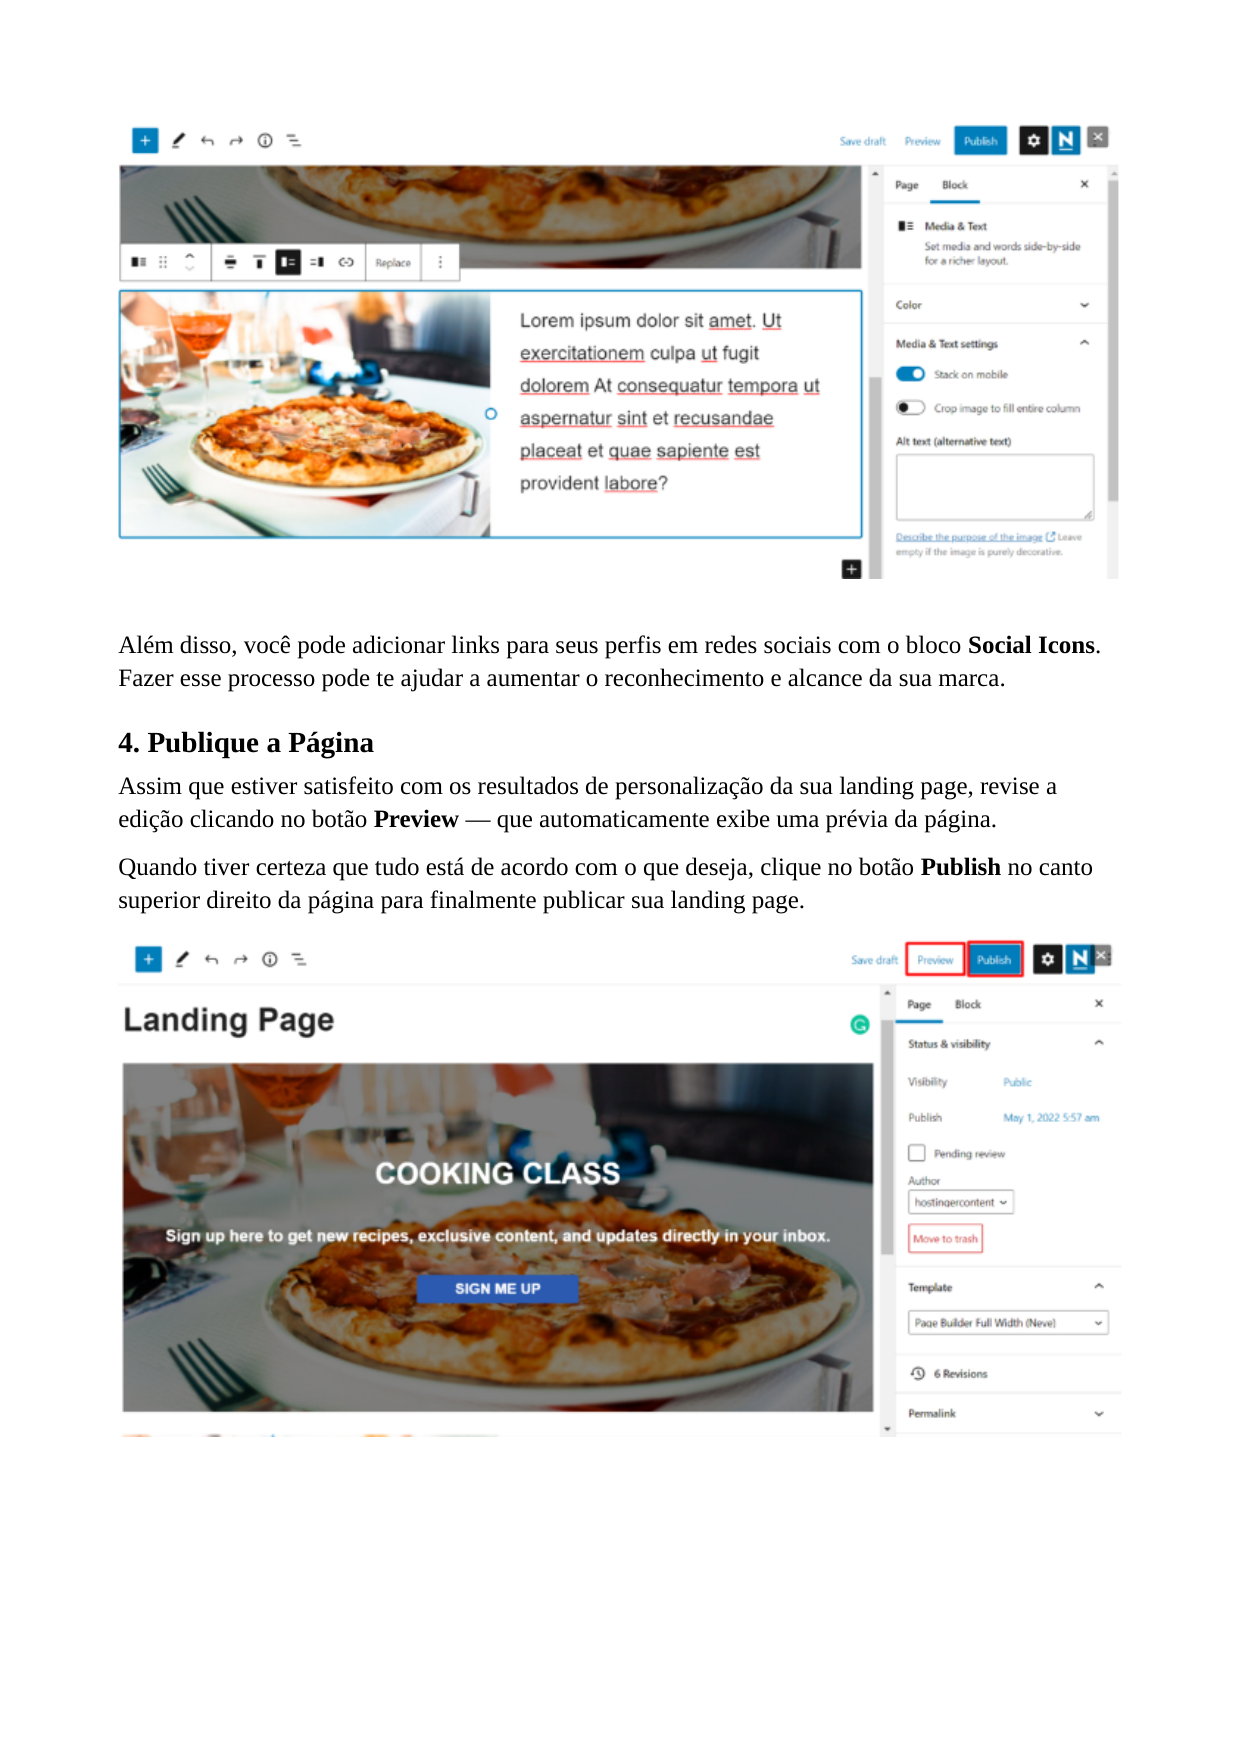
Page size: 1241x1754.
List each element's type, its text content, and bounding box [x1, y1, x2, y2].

text Quando tiver certeza que tudo está de acordo com o que deseja, clique no botão Publish no canto superior direito da página para finalmente publicar sua landing page. [118, 852, 1122, 914]
text Além disso, você pode adicionar links para seus perfis em redes sociais com o bloco Social Icons. Fazer esse processo pode te ajudar a aumentar o reconhecimento e alcance da sua marca. [118, 630, 1122, 692]
picture [118, 932, 1123, 1437]
text Assim que estiver satisfeito com os resultados de personalização da sua landing page, revise a edição clicando no botão Preview — que automaticamente exibe uma prévia da página. [118, 771, 1122, 833]
subtitle 4. Publique a Página [118, 725, 1122, 759]
picture [118, 118, 1123, 579]
